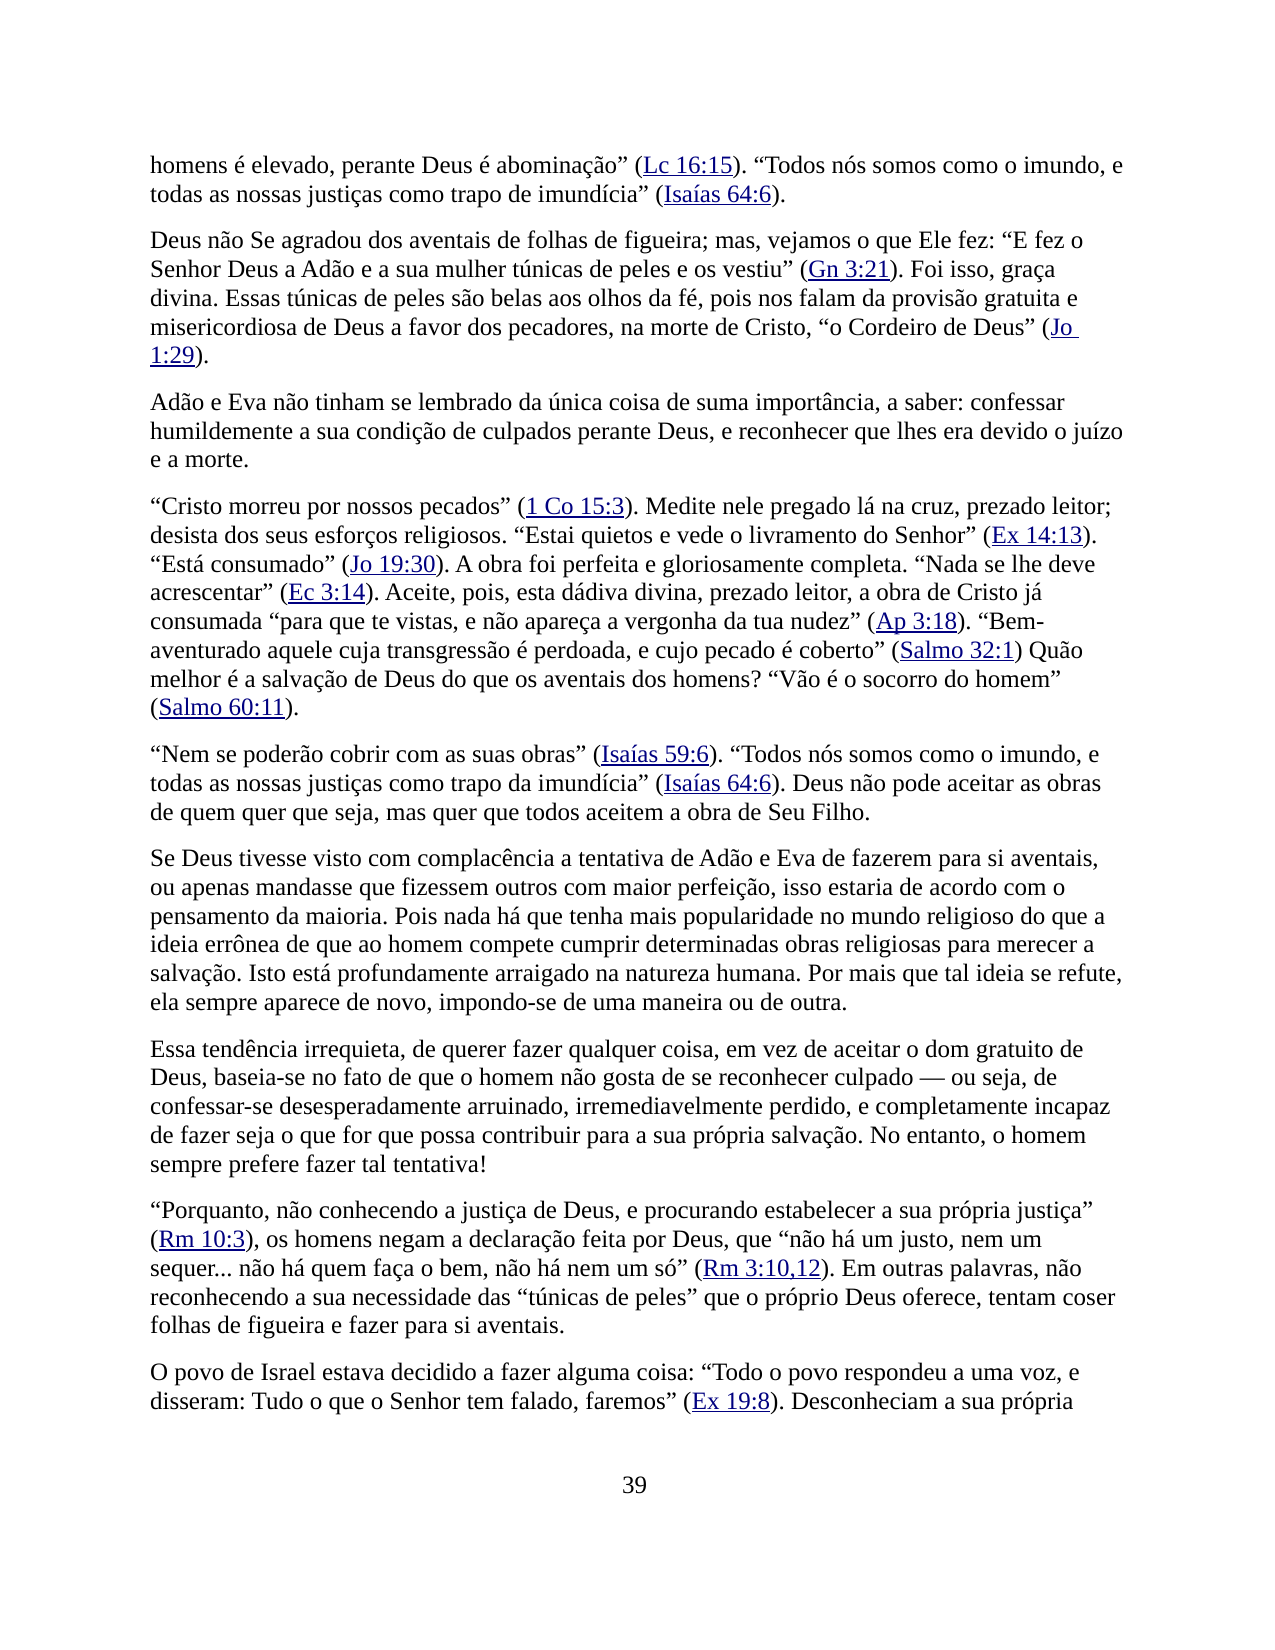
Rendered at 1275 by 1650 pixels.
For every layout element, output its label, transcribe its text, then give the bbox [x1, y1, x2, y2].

text “Porquanto, não conhecendo a justiça de Deus, e procurando estabelecer a sua própria justiça” (Rm 10:3), os homens negam a declaração feita por Deus, que “não há um justo, nem um sequer... não há quem faça o bem, não há nem um só” (Rm 3:10,12). Em outras palavras, não reconhecendo a sua necessidade das “túnicas de peles” que o próprio Deus oferece, tentam coser folhas de figueira e fazer para si aventais. [150, 1195, 1125, 1339]
text “Cristo morreu por nossos pecados” (1 Co 15:3). Medite nele pregado lá na cruz, prezado leitor; desista dos seus esforços religiosos. “Estai quietos e vede o livramento do Senhor” (Ex 14:13). “Está consumado” (Jo 19:30). A obra foi perfeita e gloriosamente completa. “Nada se lhe deve acrescentar” (Ec 3:14). Aceite, pois, esta dádiva divina, prezado leitor, a obra de Cristo já consumada “para que te vistas, e não apareça a vergonha da tua nudez” (Ap 3:18). “Bem-aventurado aquele cuja transgressão é perdoada, e cujo pecado é coberto” (Salmo 32:1) Quão melhor é a salvação de Deus do que os aventais dos homens? “Vão é o socorro do homem” (Salmo 60:11). [150, 491, 1125, 721]
text Se Deus tivesse visto com complacência a tentativa de Adão e Eva de fazerem para si aventais, ou apenas mandasse que fizessem outros com maior perfeição, isso estaria de acordo com o pensamento da maioria. Pois nada há que tenha mais popularidade no mundo religioso do que a ideia errônea de que ao homem compete cumprir determinadas obras religiosas para merecer a salvação. Isto está profundamente arraigado na natureza humana. Por mais que tal ideia se refute, ela sempre aparece de novo, impondo-se de uma maneira ou de outra. [150, 843, 1125, 1016]
text Deus não Se agradou dos aventais de folhas de figueira; mas, vejamos o que Ele fez: “E fez o Senhor Deus a Adão e a sua mulher túnicas de peles e os vestiu” (Gn 3:21). Foi isso, graça divina. Essas túnicas de peles são belas aos olhos da fé, pois nos falam da provisão gratuita e misericordiosa de Deus a favor dos pecadores, na morte de Cristo, “o Cordeiro de Deus” (Jo 1:29). [150, 225, 1125, 369]
text “Nem se poderão cobrir com as suas obras” (Isaías 59:6). “Todos nós somos como o imundo, e todas as nossas justiças como trapo da imundícia” (Isaías 64:6). Deus não pode aceitar as obras de quem quer que seja, mas quer que todos aceitem a obra de Seu Filho. [150, 739, 1125, 825]
text homens é elevado, perante Deus é abominação” (Lc 16:15). “Todos nós somos como o imundo, e todas as nossas justiças como trapo de imundícia” (Isaías 64:6). [150, 150, 1125, 207]
text O povo de Israel estava decidido a fazer alguma coisa: “Todo o povo respondeu a uma voz, e disseram: Tudo o que o Senhor tem falado, faremos” (Ex 19:8). Desconheciam a sua própria [150, 1357, 1125, 1414]
text Essa tendência irrequieta, de querer fazer qualquer coisa, em vez de aceitar o dom gratuito de Deus, baseia-se no fato de que o homem não gosta de se reconhecer culpado — ou seja, de confessar-se desesperadamente arruinado, irremediavelmente perdido, e completamente incapaz de fazer seja o que for que possa contribuir para a sua própria salvação. No entanto, o homem sempre prefere fazer tal tentativa! [150, 1034, 1125, 1177]
text Adão e Eva não tinham se lembrado da única coisa de suma importância, a saber: confessar humildemente a sua condição de culpados perante Deus, e reconhecer que lhes era devido o juízo e a morte. [150, 387, 1125, 473]
